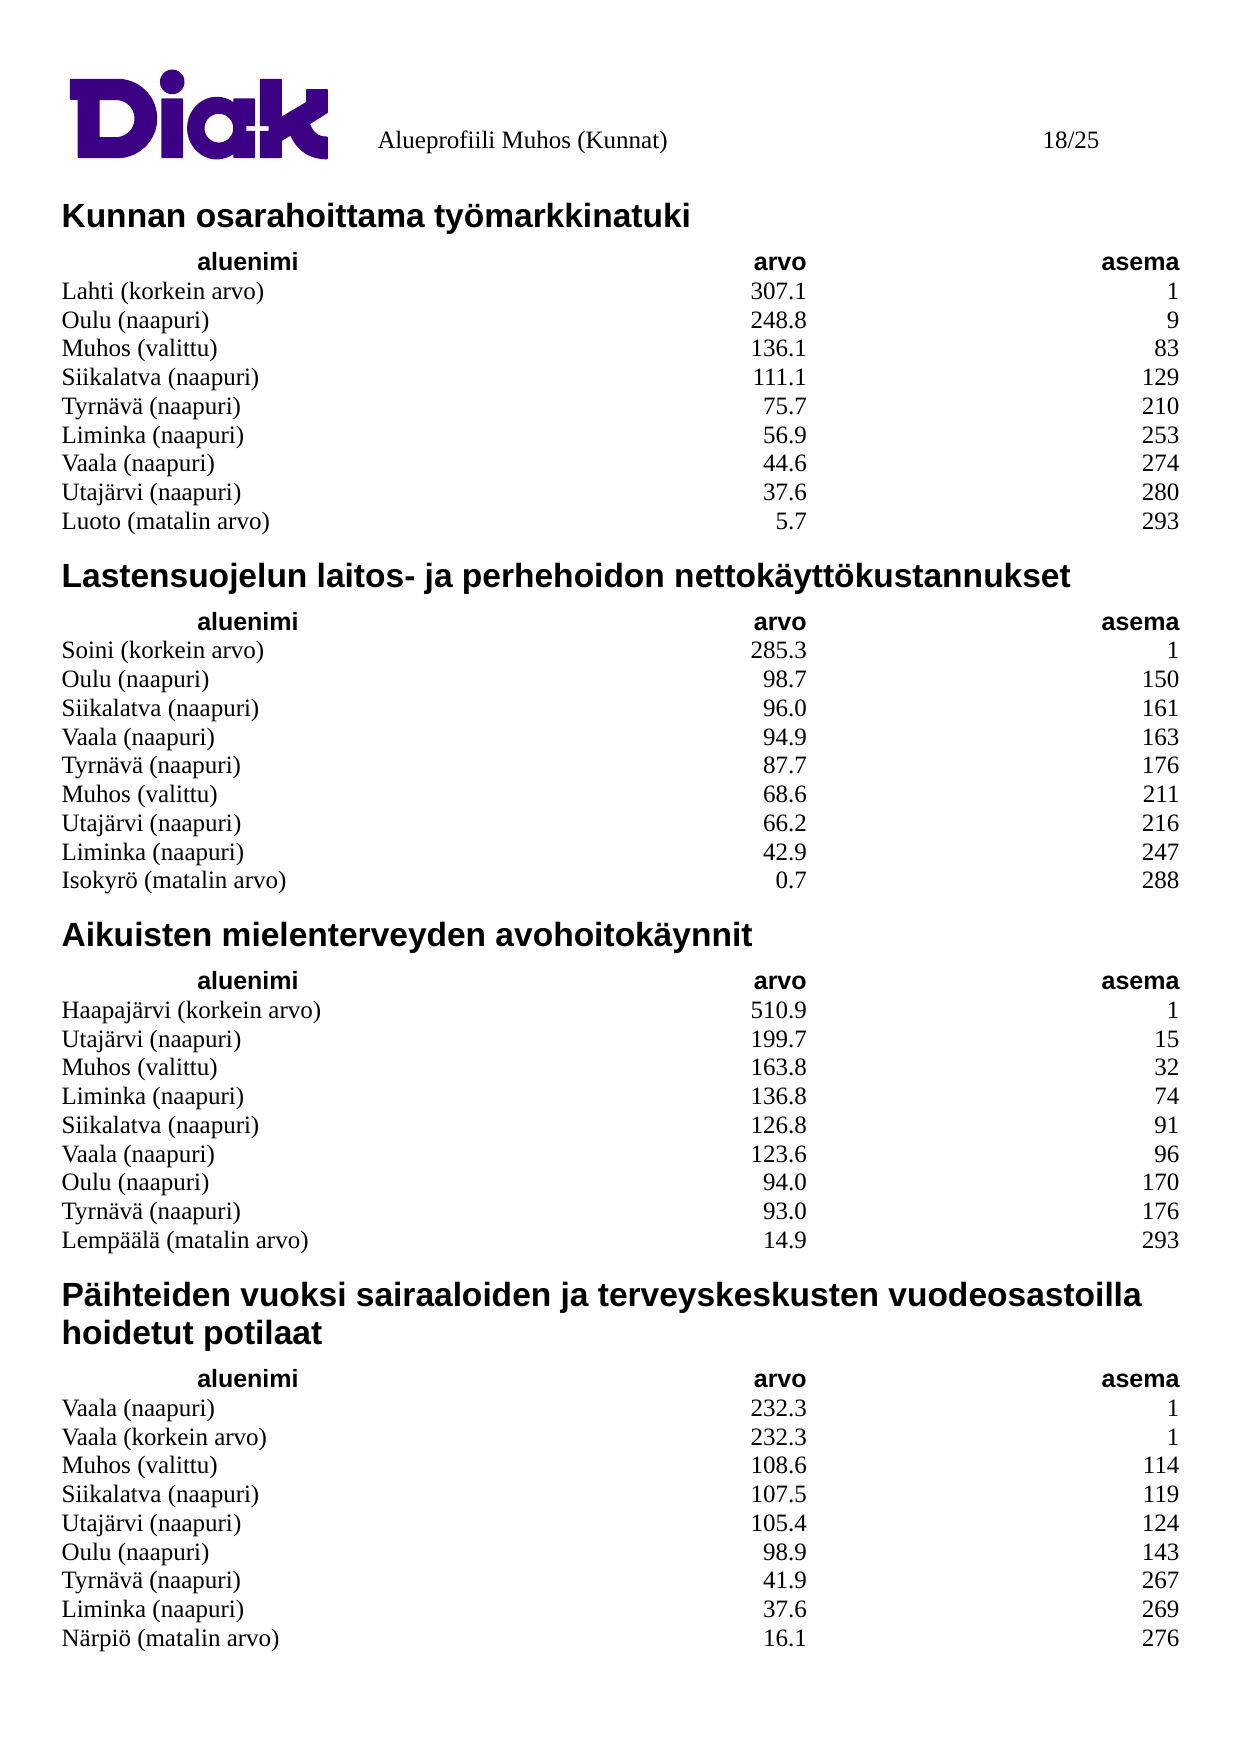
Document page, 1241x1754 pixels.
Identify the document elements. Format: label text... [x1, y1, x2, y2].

table_cell Luoto (matalin arvo) [61, 506, 434, 535]
table_cell 94.0 [434, 1168, 806, 1196]
subtitle Päihteiden vuoksi sairaaloiden ja terveyskeskusten vuodeosastoilla hoidetut potilaat [61, 1274, 1179, 1352]
table_cell Liminka (naapuri) [61, 1081, 434, 1110]
table_header aluenimi [61, 1364, 434, 1393]
table_cell 41.9 [434, 1566, 806, 1594]
table_cell 75.7 [434, 391, 806, 420]
table_cell 232.3 [434, 1393, 806, 1422]
table_cell Vaala (naapuri) [61, 1393, 434, 1422]
table_cell Isokyrö (matalin arvo) [61, 866, 434, 894]
table_cell 0.7 [434, 866, 806, 894]
table_cell Oulu (naapuri) [61, 305, 434, 333]
table_cell 123.6 [434, 1139, 806, 1167]
table_cell 248.8 [434, 305, 806, 333]
table_cell 280 [806, 477, 1179, 506]
table_header asema [806, 966, 1179, 995]
table_cell 74 [806, 1081, 1179, 1110]
table_cell 1 [806, 276, 1179, 305]
table_cell Muhos (valittu) [61, 334, 434, 362]
table_cell 37.6 [434, 1594, 806, 1623]
table_header arvo [434, 247, 806, 276]
table_cell Utajärvi (naapuri) [61, 1508, 434, 1537]
table_cell Oulu (naapuri) [61, 1537, 434, 1566]
table_cell Oulu (naapuri) [61, 664, 434, 693]
table_cell 163 [806, 722, 1179, 751]
table_cell Vaala (naapuri) [61, 1139, 434, 1167]
table_cell Tyrnävä (naapuri) [61, 1566, 434, 1594]
table_cell Tyrnävä (naapuri) [61, 751, 434, 779]
table_cell Soini (korkein arvo) [61, 636, 434, 664]
table_cell 510.9 [434, 995, 806, 1024]
table_cell 210 [806, 391, 1179, 420]
table_cell 94.9 [434, 722, 806, 751]
table_cell 176 [806, 751, 1179, 779]
table_cell 15 [806, 1024, 1179, 1052]
table_cell 96.0 [434, 693, 806, 722]
table_cell 32 [806, 1053, 1179, 1081]
table_cell Siikalatva (naapuri) [61, 693, 434, 722]
table_cell Utajärvi (naapuri) [61, 1024, 434, 1052]
table_cell 108.6 [434, 1451, 806, 1479]
table_cell 42.9 [434, 837, 806, 866]
table_cell 253 [806, 420, 1179, 448]
table_cell Liminka (naapuri) [61, 837, 434, 866]
table_header arvo [434, 966, 806, 995]
table_cell Muhos (valittu) [61, 1053, 434, 1081]
table_cell 124 [806, 1508, 1179, 1537]
table_cell Siikalatva (naapuri) [61, 1479, 434, 1508]
table_cell 91 [806, 1110, 1179, 1139]
table_cell Siikalatva (naapuri) [61, 362, 434, 391]
table_cell Muhos (valittu) [61, 1451, 434, 1479]
table_cell 216 [806, 808, 1179, 837]
table_cell 199.7 [434, 1024, 806, 1052]
table_cell Utajärvi (naapuri) [61, 808, 434, 837]
table_header aluenimi [61, 607, 434, 636]
table_cell 16.1 [434, 1623, 806, 1652]
table_cell 269 [806, 1594, 1179, 1623]
table_cell 176 [806, 1196, 1179, 1225]
table_cell 14.9 [434, 1225, 806, 1254]
table_cell 1 [806, 636, 1179, 664]
table_cell 44.6 [434, 449, 806, 477]
table_cell Tyrnävä (naapuri) [61, 1196, 434, 1225]
table_cell 274 [806, 449, 1179, 477]
table_cell Muhos (valittu) [61, 779, 434, 808]
subtitle Aikuisten mielenterveyden avohoitokäynnit [61, 915, 1179, 954]
table_cell Vaala (naapuri) [61, 722, 434, 751]
table_cell 96 [806, 1139, 1179, 1167]
table_cell Lahti (korkein arvo) [61, 276, 434, 305]
table_cell 66.2 [434, 808, 806, 837]
table_cell 307.1 [434, 276, 806, 305]
table_cell 161 [806, 693, 1179, 722]
table_cell Haapajärvi (korkein arvo) [61, 995, 434, 1024]
table_header aluenimi [61, 966, 434, 995]
table_cell 126.8 [434, 1110, 806, 1139]
table_cell 211 [806, 779, 1179, 808]
table_cell 1 [806, 1422, 1179, 1451]
table_cell 136.1 [434, 334, 806, 362]
table_cell 87.7 [434, 751, 806, 779]
table_cell Närpiö (matalin arvo) [61, 1623, 434, 1652]
table_cell 111.1 [434, 362, 806, 391]
table_cell 293 [806, 506, 1179, 535]
table_cell 276 [806, 1623, 1179, 1652]
table_cell Siikalatva (naapuri) [61, 1110, 434, 1139]
table_cell 293 [806, 1225, 1179, 1254]
table_cell 1 [806, 995, 1179, 1024]
subtitle Lastensuojelun laitos- ja perhehoidon nettokäyttökustannukset [61, 556, 1179, 594]
table_cell 267 [806, 1566, 1179, 1594]
table_header aluenimi [61, 247, 434, 276]
table_header arvo [434, 607, 806, 636]
table_cell Utajärvi (naapuri) [61, 477, 434, 506]
table_cell 83 [806, 334, 1179, 362]
table_cell 285.3 [434, 636, 806, 664]
table_cell Oulu (naapuri) [61, 1168, 434, 1196]
table_cell Liminka (naapuri) [61, 1594, 434, 1623]
table_cell 119 [806, 1479, 1179, 1508]
table_cell 247 [806, 837, 1179, 866]
table_cell 9 [806, 305, 1179, 333]
table_cell 93.0 [434, 1196, 806, 1225]
table_cell 288 [806, 866, 1179, 894]
table_cell 114 [806, 1451, 1179, 1479]
table_cell 232.3 [434, 1422, 806, 1451]
table_cell Liminka (naapuri) [61, 420, 434, 448]
table_cell Vaala (korkein arvo) [61, 1422, 434, 1451]
table_cell 37.6 [434, 477, 806, 506]
table_cell 163.8 [434, 1053, 806, 1081]
table_cell 56.9 [434, 420, 806, 448]
table_cell 105.4 [434, 1508, 806, 1537]
table_cell Tyrnävä (naapuri) [61, 391, 434, 420]
table_cell 5.7 [434, 506, 806, 535]
table_cell 136.8 [434, 1081, 806, 1110]
table_header asema [806, 607, 1179, 636]
table_cell 129 [806, 362, 1179, 391]
table_header asema [806, 1364, 1179, 1393]
table_cell 170 [806, 1168, 1179, 1196]
table_header arvo [434, 1364, 806, 1393]
table_cell 1 [806, 1393, 1179, 1422]
table_cell 143 [806, 1537, 1179, 1566]
table_cell Lempäälä (matalin arvo) [61, 1225, 434, 1254]
subtitle Kunnan osarahoittama työmarkkinatuki [61, 196, 1179, 235]
table_cell 98.7 [434, 664, 806, 693]
table_cell 150 [806, 664, 1179, 693]
table_header asema [806, 247, 1179, 276]
table_cell 98.9 [434, 1537, 806, 1566]
table_cell 107.5 [434, 1479, 806, 1508]
table_cell Vaala (naapuri) [61, 449, 434, 477]
table_cell 68.6 [434, 779, 806, 808]
